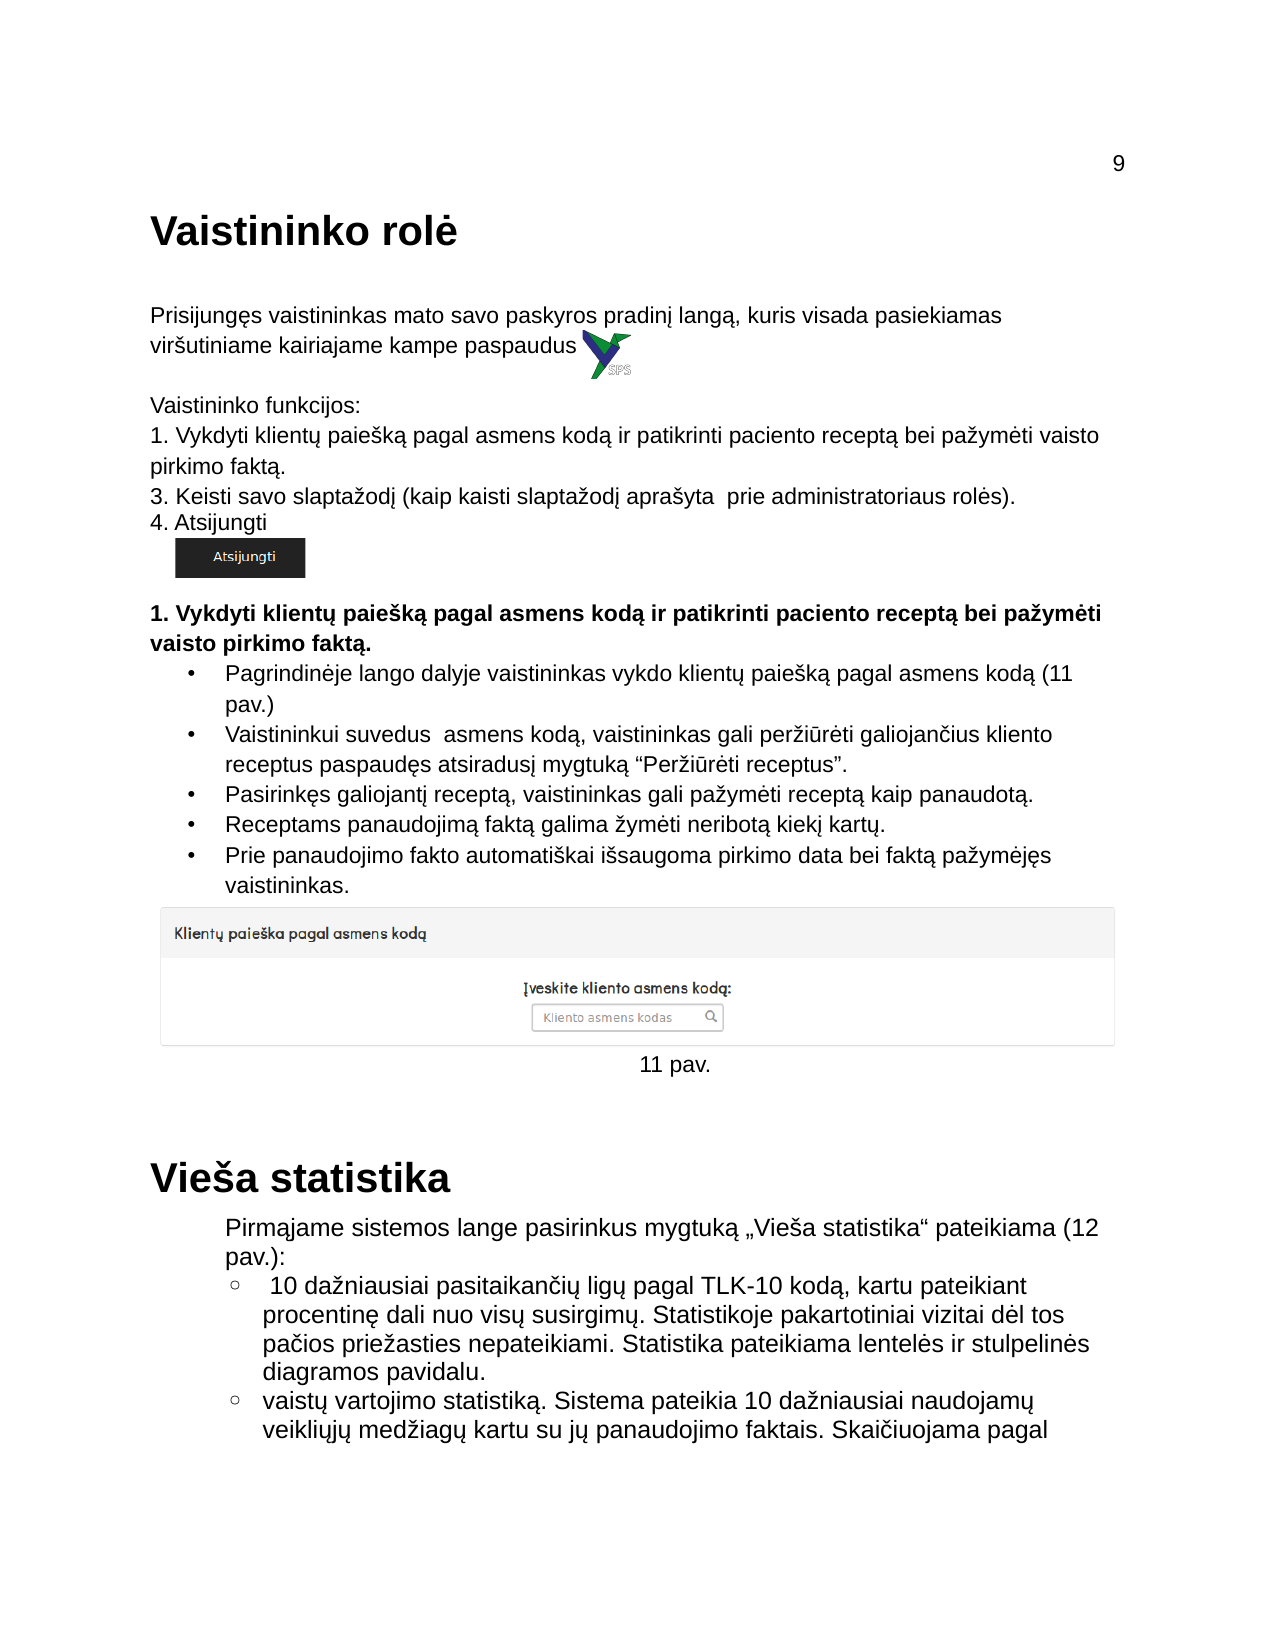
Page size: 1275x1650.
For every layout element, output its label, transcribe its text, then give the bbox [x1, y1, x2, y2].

picture [275, 538, 306, 552]
picture [582, 330, 632, 379]
text 4. Atsijungti [150, 509, 1125, 536]
list 11 pav. [187, 902, 1125, 1077]
text 1. Vykdyti klientų paiešką pagal asmens kodą ir patikrinti paciento receptą bei pažymėti vaisto pirkimo faktą. [150, 422, 1125, 479]
list Pirmąjame sistemos lange pasirinkus mygtuką „Vieša statistika“ pateikiama (12 pav.): [187, 1213, 1125, 1271]
subtitle Vaistininko rolė [150, 206, 1125, 254]
text 1. Vykdyti klientų paiešką pagal asmens kodą ir patikrinti paciento receptą bei pažymėti vaisto pirkimo faktą. [150, 600, 1125, 656]
picture [159, 902, 1116, 1029]
list Pagrindinėje lango dalyje vaistininkas vykdo klientų paiešką pagal asmens kodą (11 pav.) [187, 660, 1125, 717]
text Vaistininko funkcijos: [150, 392, 1125, 419]
list Receptams panaudojimą faktą galima žymėti neribotą kiekį kartų. [187, 811, 1125, 838]
list Vaistininkui suvedus asmens kodą, vaistininkas gali peržiūrėti galiojančius kliento receptus paspaudęs atsiradusį mygtuką “Peržiūrėti receptus”. [187, 721, 1125, 777]
list Prie panaudojimo fakto automatiškai išsaugoma pirkimo data bei faktą pažymėjęs vaistininkas. [187, 842, 1125, 898]
list 10 dažniausiai pasitaikančių ligų pagal TLK-10 kodą, kartu pateikiant procentinę dali nuo visų susirgimų. Statistikoje pakartotiniai vizitai dėl tos pačios priežasties nepateikiami. Statistika pateikiama lentelės ir stulpelinės diagramos pavidalu. [225, 1271, 1125, 1386]
subtitle Vieša statistika [150, 1153, 1125, 1201]
text Prisijungęs vaistininkas mato savo paskyros pradinį langą, kuris visada pasiekiamas viršutiniame kairiajame kampe paspaudus [150, 302, 1125, 358]
list Pasirinkęs galiojantį receptą, vaistininkas gali pažymėti receptą kaip panaudotą. [187, 781, 1125, 807]
list 3. Keisti savo slaptažodį (kaip kaisti slaptažodį aprašyta prie administratoriaus rolės). [150, 483, 1125, 509]
list vaistų vartojimo statistiką. Sistema pateikia 10 dažniausiai naudojamų veikliųjų medžiagų kartu su jų panaudojimo faktais. Skaičiuojama pagal [225, 1386, 1125, 1444]
